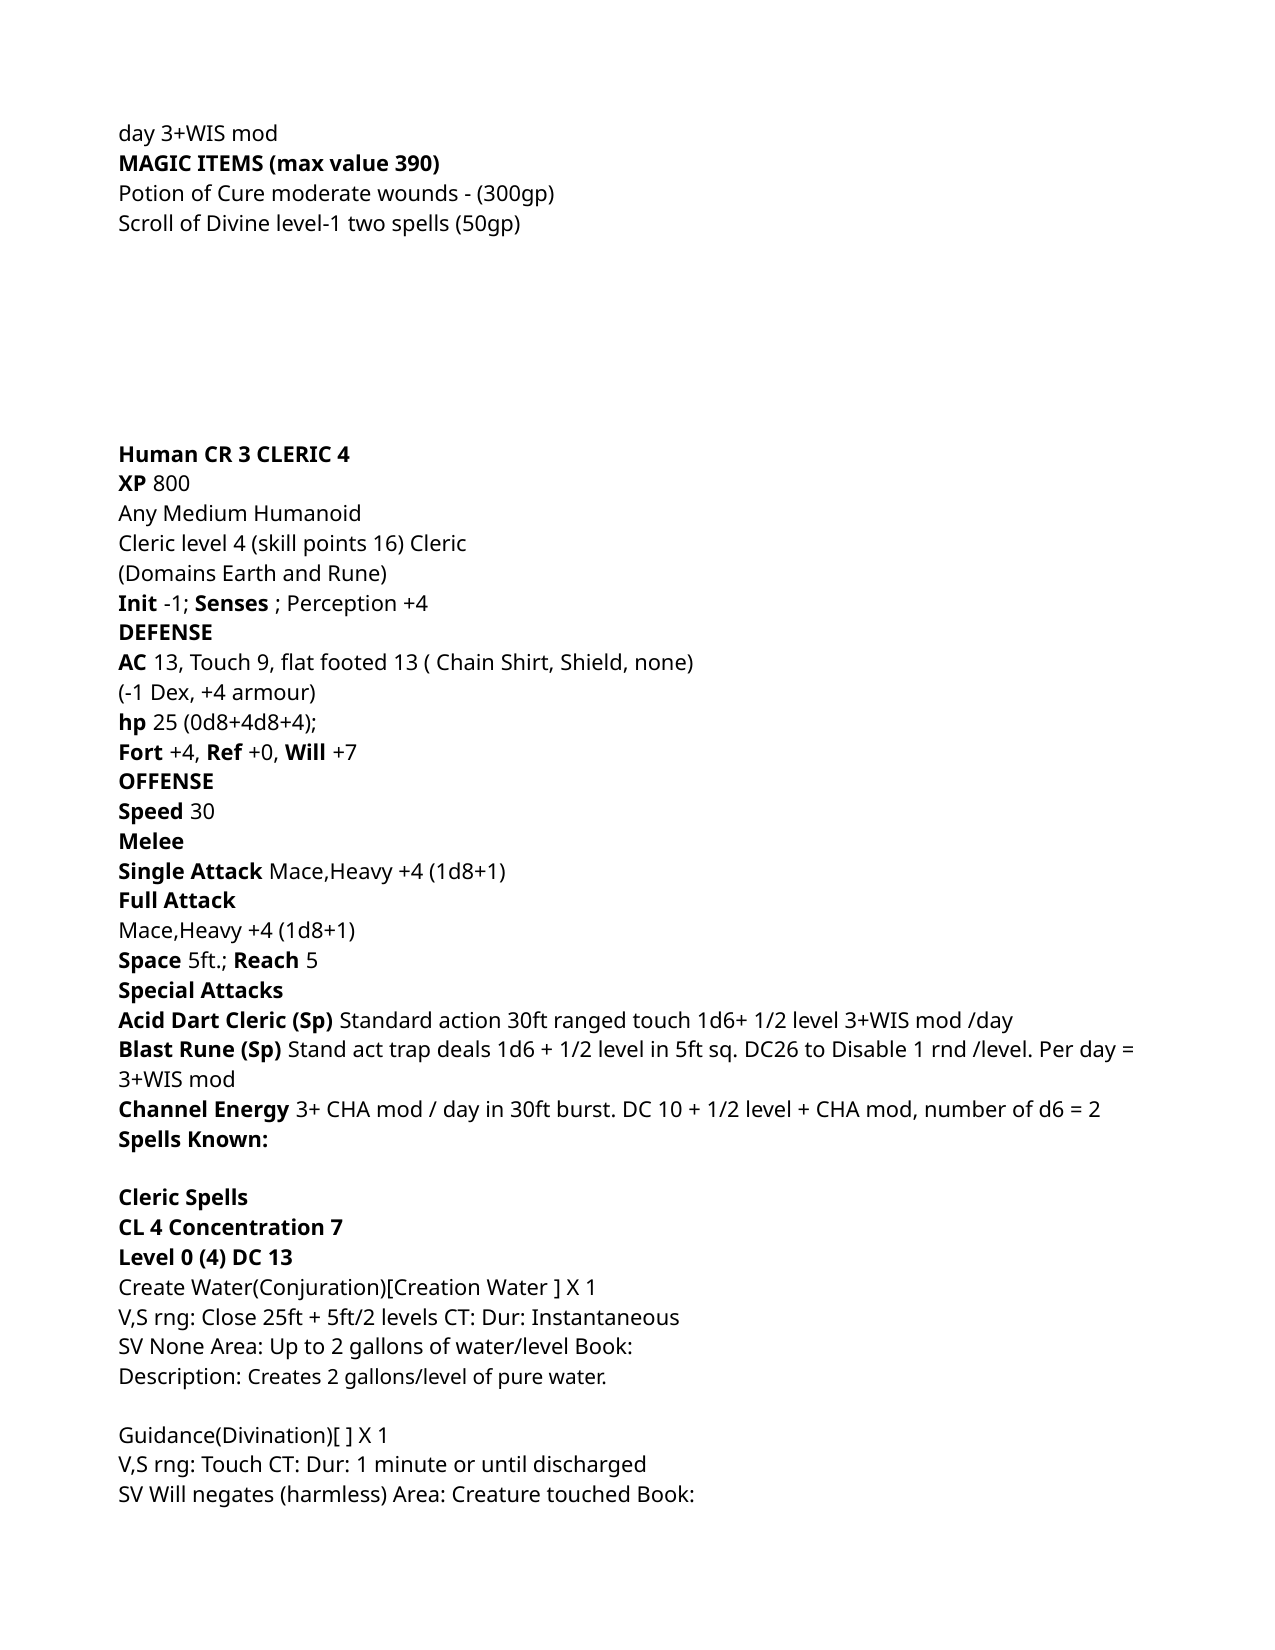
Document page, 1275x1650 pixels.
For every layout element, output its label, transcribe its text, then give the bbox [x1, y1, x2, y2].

text DEFENSE [118, 617, 1157, 647]
text day 3+WIS mod [118, 118, 1157, 148]
text OFFENSE [118, 766, 1157, 796]
text MAGIC ITEMS (max value 390) [118, 148, 1157, 178]
text Human CR 3 CLERIC 4 XP 800 Any Medium Humanoid Cleric level 4 (skill points 16) Cleric (Domains Earth and Rune) Init -1; Senses ; Perception +4 [118, 438, 1157, 617]
text Speed 30 Melee Single Attack Mace,Heavy +4 (1d8+1) Full Attack Mace,Heavy +4 (1d8+1) Space 5ft.; Reach 5 Special Attacks Acid Dart Cleric (Sp) Standard action 30ft ranged touch 1d6+ 1/2 level 3+WIS mod /day Blast Rune (Sp) Stand act trap deals 1d6 + 1/2 level in 5ft sq. DC26 to Disable 1 rnd /level. Per day = 3+WIS mod Channel Energy 3+ CHA mod / day in 30ft burst. DC 10 + 1/2 level + CHA mod, number of d6 = 2 Spells Known: Cleric Spells CL 4 Concentration 7 Level 0 (4) DC 13 Create Water(Conjuration)[Creation Water ] X 1 V,S rng: Close 25ft + 5ft/2 levels CT: Dur: Instantaneous SV None Area: Up to 2 gallons of water/level Book: Description: Creates 2 gallons/level of pure water. Guidance(Divination)[ ] X 1 V,S rng: Touch CT: Dur: 1 minute or until discharged SV Will negates (harmless) Area: Creature touched Book: [118, 796, 1157, 1509]
text AC 13, Touch 9, flat footed 13 ( Chain Shirt, Shield, none) (-1 Dex, +4 armour) hp 25 (0d8+4d8+4); Fort +4, Ref +0, Will +7 [118, 647, 1157, 766]
text Potion of Cure moderate wounds - (300gp) Scroll of Divine level-1 two spells (50gp) [118, 178, 1157, 237]
